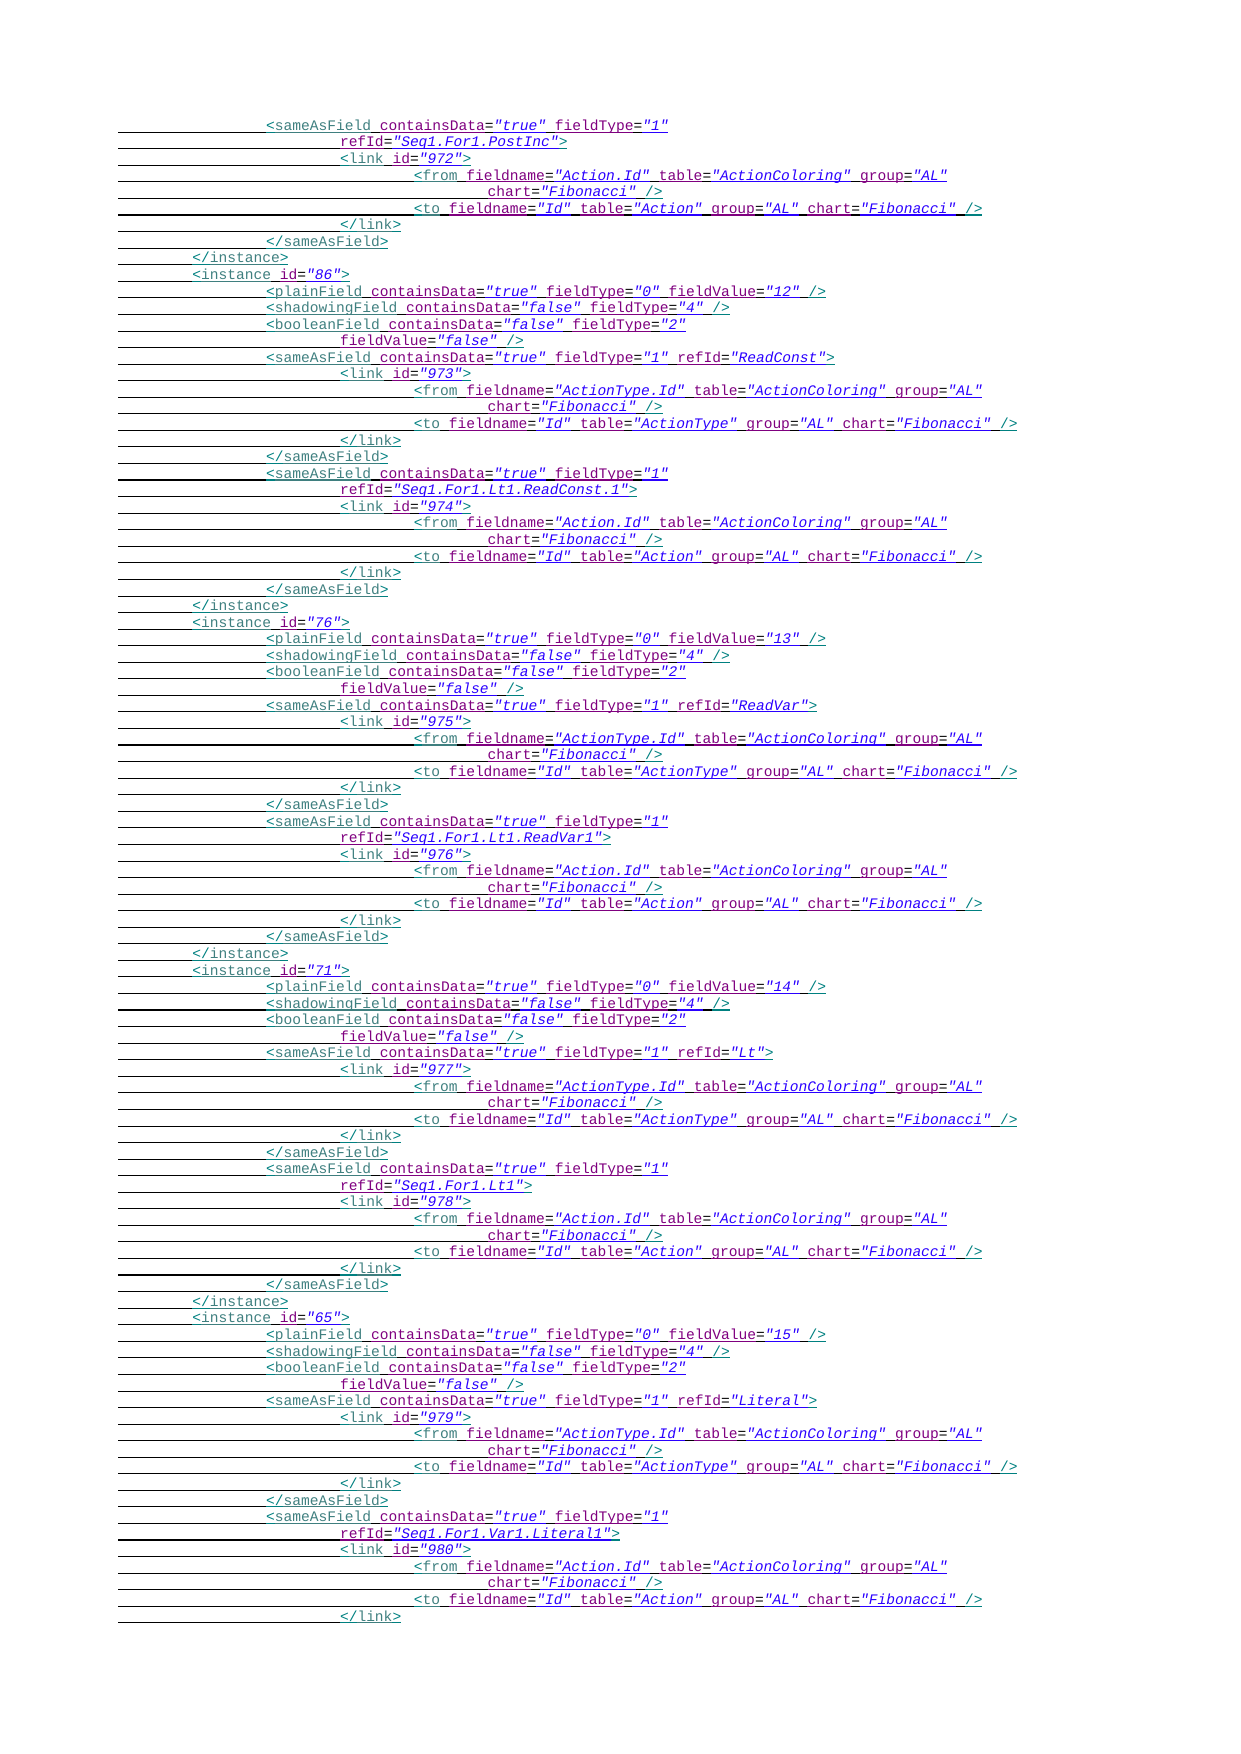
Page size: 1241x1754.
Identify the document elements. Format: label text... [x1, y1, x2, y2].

text fieldValue="false" /> [118, 681, 1122, 698]
text <booleanField containsData="false" fieldType="2" [118, 1360, 1122, 1377]
text </link> [118, 913, 1122, 930]
text chart="Fibonacci" /> [118, 532, 1122, 549]
text <sameAsField containsData="true" fieldType="1" refId="ReadConst"> [118, 350, 1122, 367]
text chart="Fibonacci" /> [118, 1443, 1122, 1460]
text <link id="978"> [118, 1195, 1122, 1211]
text <from fieldname="Action.Id" table="ActionColoring" group="AL" [118, 863, 1122, 880]
text chart="Fibonacci" /> [118, 1095, 1122, 1112]
text chart="Fibonacci" /> [118, 1228, 1122, 1244]
text refId="Seq1.For1.Lt1.ReadVar1"> [118, 830, 1122, 847]
text <link id="977"> [118, 1062, 1122, 1079]
text refId="Seq1.For1.Var1.Literal1"> [118, 1526, 1122, 1542]
text <link id="976"> [118, 847, 1122, 863]
text </sameAsField> [118, 1277, 1122, 1294]
text <to fieldname="Id" table="Action" group="AL" chart="Fibonacci" /> [118, 549, 1122, 565]
text </sameAsField> [118, 449, 1122, 466]
text chart="Fibonacci" /> [118, 747, 1122, 764]
text refId="Seq1.For1.Lt1.ReadConst.1"> [118, 482, 1122, 499]
text <instance id="86"> [118, 267, 1122, 284]
text <to fieldname="Id" table="Action" group="AL" chart="Fibonacci" /> [118, 1244, 1122, 1261]
text <link id="980"> [118, 1542, 1122, 1559]
text </instance> [118, 946, 1122, 963]
text <shadowingField containsData="false" fieldType="4" /> [118, 996, 1122, 1012]
text <from fieldname="Action.Id" table="ActionColoring" group="AL" [118, 1559, 1122, 1576]
text <shadowingField containsData="false" fieldType="4" /> [118, 300, 1122, 317]
text chart="Fibonacci" /> [118, 1576, 1122, 1592]
text </instance> [118, 1294, 1122, 1311]
text <sameAsField containsData="true" fieldType="1" [118, 466, 1122, 482]
text </sameAsField> [118, 582, 1122, 598]
text <sameAsField containsData="true" fieldType="1" [118, 1509, 1122, 1526]
text <to fieldname="Id" table="Action" group="AL" chart="Fibonacci" /> [118, 1592, 1122, 1609]
text </link> [118, 1128, 1122, 1145]
text <sameAsField containsData="true" fieldType="1" refId="Literal"> [118, 1393, 1122, 1410]
text <plainField containsData="true" fieldType="0" fieldValue="15" /> [118, 1327, 1122, 1344]
text <plainField containsData="true" fieldType="0" fieldValue="14" /> [118, 979, 1122, 996]
text </link> [118, 781, 1122, 797]
text <link id="979"> [118, 1410, 1122, 1427]
text </link> [118, 1476, 1122, 1493]
text fieldValue="false" /> [118, 1377, 1122, 1393]
text <to fieldname="Id" table="Action" group="AL" chart="Fibonacci" /> [118, 897, 1122, 913]
text <from fieldname="ActionType.Id" table="ActionColoring" group="AL" [118, 1427, 1122, 1443]
text </link> [118, 1261, 1122, 1277]
text <sameAsField containsData="true" fieldType="1" [118, 814, 1122, 830]
text <shadowingField containsData="false" fieldType="4" /> [118, 648, 1122, 665]
text <link id="974"> [118, 499, 1122, 516]
text <from fieldname="Action.Id" table="ActionColoring" group="AL" [118, 168, 1122, 184]
text <from fieldname="ActionType.Id" table="ActionColoring" group="AL" [118, 383, 1122, 400]
text <sameAsField containsData="true" fieldType="1" [118, 1162, 1122, 1178]
text <from fieldname="ActionType.Id" table="ActionColoring" group="AL" [118, 731, 1122, 747]
text fieldValue="false" /> [118, 333, 1122, 350]
text </sameAsField> [118, 797, 1122, 814]
text </link> [118, 565, 1122, 582]
text chart="Fibonacci" /> [118, 400, 1122, 416]
text <from fieldname="Action.Id" table="ActionColoring" group="AL" [118, 1211, 1122, 1228]
text <to fieldname="Id" table="ActionType" group="AL" chart="Fibonacci" /> [118, 416, 1122, 433]
text </link> [118, 217, 1122, 234]
text <link id="972"> [118, 151, 1122, 168]
text </sameAsField> [118, 930, 1122, 946]
text <from fieldname="Action.Id" table="ActionColoring" group="AL" [118, 516, 1122, 532]
text <to fieldname="Id" table="ActionType" group="AL" chart="Fibonacci" /> [118, 1112, 1122, 1128]
text <to fieldname="Id" table="ActionType" group="AL" chart="Fibonacci" /> [118, 1460, 1122, 1476]
text <sameAsField containsData="true" fieldType="1" [118, 118, 1122, 135]
text <instance id="65"> [118, 1311, 1122, 1327]
text <sameAsField containsData="true" fieldType="1" refId="Lt"> [118, 1046, 1122, 1062]
text chart="Fibonacci" /> [118, 880, 1122, 897]
text </instance> [118, 598, 1122, 615]
text <plainField containsData="true" fieldType="0" fieldValue="13" /> [118, 632, 1122, 648]
text refId="Seq1.For1.PostInc"> [118, 135, 1122, 151]
text <shadowingField containsData="false" fieldType="4" /> [118, 1344, 1122, 1360]
text refId="Seq1.For1.Lt1"> [118, 1178, 1122, 1195]
text <link id="975"> [118, 714, 1122, 731]
text <to fieldname="Id" table="ActionType" group="AL" chart="Fibonacci" /> [118, 764, 1122, 781]
text <instance id="71"> [118, 963, 1122, 979]
text <link id="973"> [118, 367, 1122, 383]
text <from fieldname="ActionType.Id" table="ActionColoring" group="AL" [118, 1079, 1122, 1095]
text </instance> [118, 251, 1122, 267]
text </sameAsField> [118, 1145, 1122, 1162]
text <instance id="76"> [118, 615, 1122, 632]
text </sameAsField> [118, 234, 1122, 251]
text fieldValue="false" /> [118, 1029, 1122, 1046]
text </link> [118, 433, 1122, 449]
text chart="Fibonacci" /> [118, 184, 1122, 201]
text <booleanField containsData="false" fieldType="2" [118, 1012, 1122, 1029]
text <booleanField containsData="false" fieldType="2" [118, 665, 1122, 681]
text <plainField containsData="true" fieldType="0" fieldValue="12" /> [118, 284, 1122, 300]
text </sameAsField> [118, 1493, 1122, 1509]
text <booleanField containsData="false" fieldType="2" [118, 317, 1122, 333]
text </link> [118, 1609, 1122, 1625]
text <to fieldname="Id" table="Action" group="AL" chart="Fibonacci" /> [118, 201, 1122, 217]
text <sameAsField containsData="true" fieldType="1" refId="ReadVar"> [118, 698, 1122, 714]
